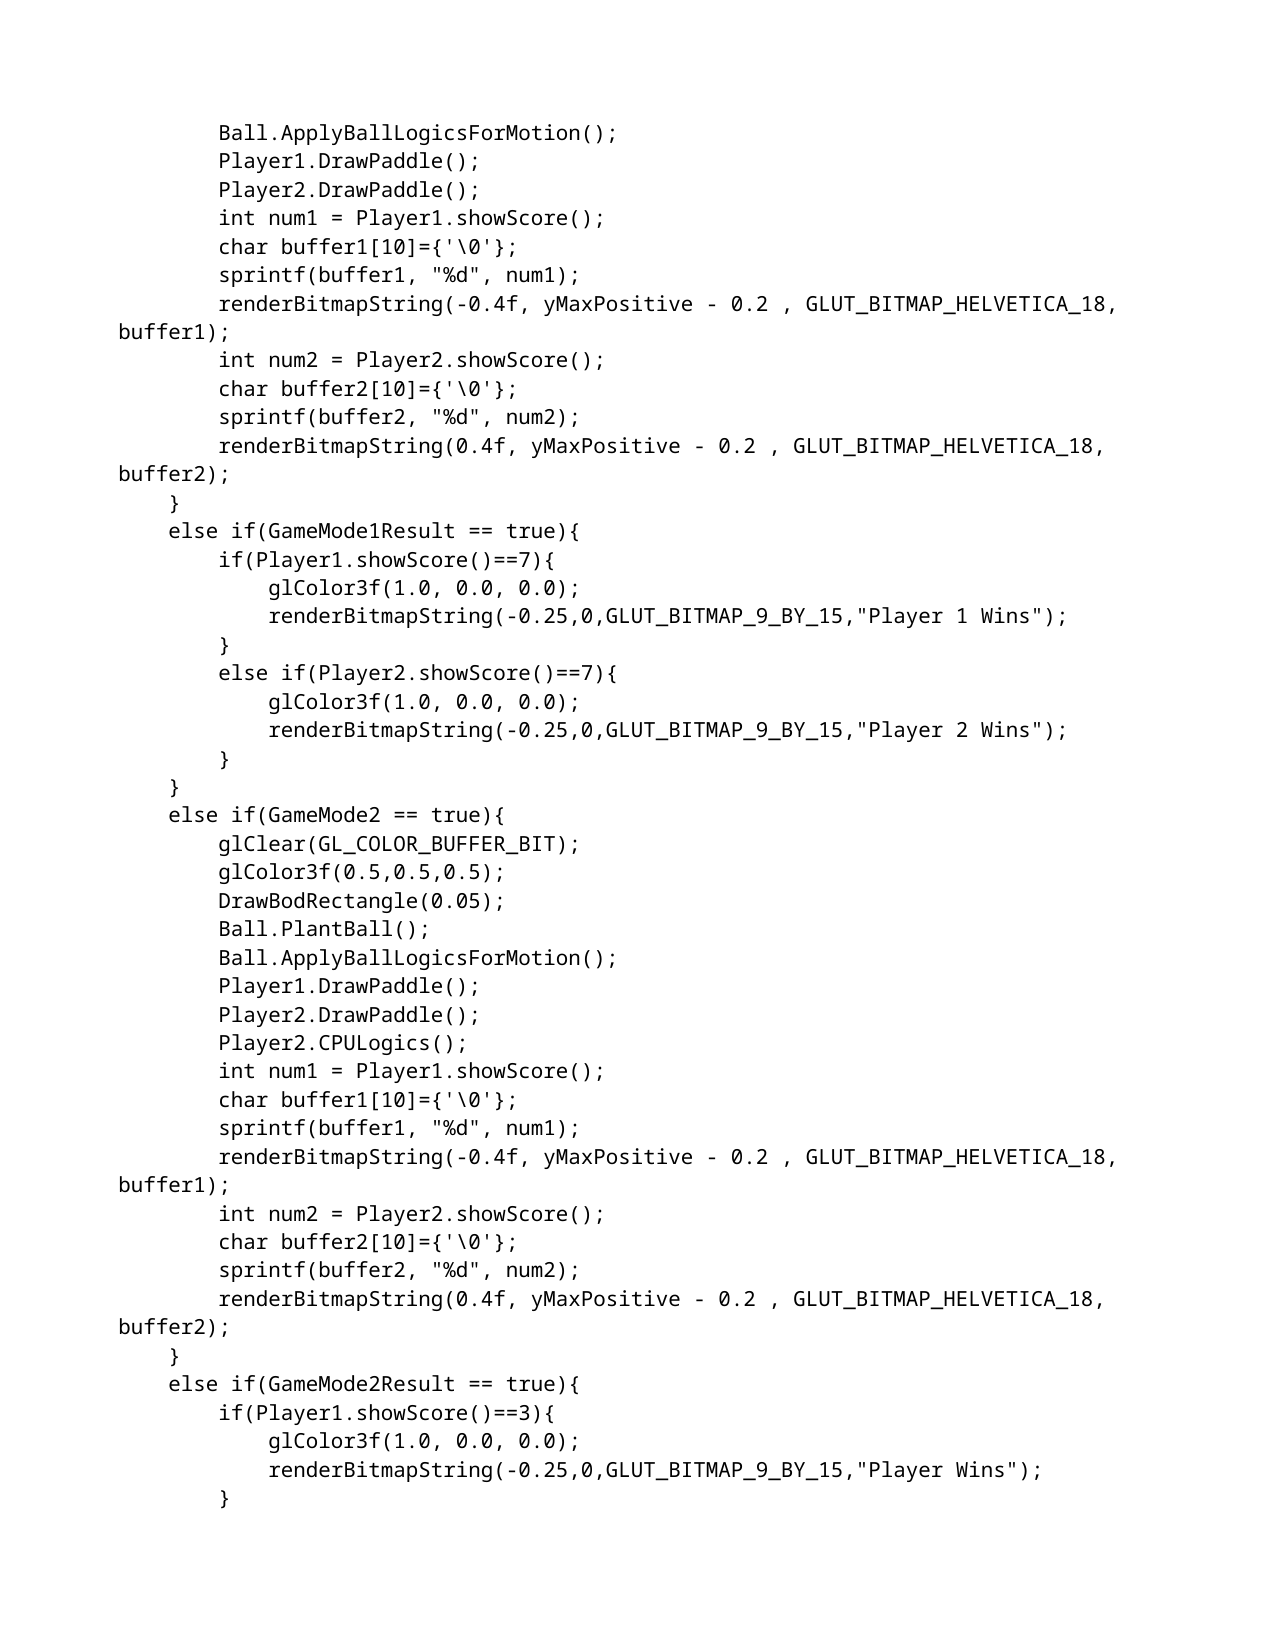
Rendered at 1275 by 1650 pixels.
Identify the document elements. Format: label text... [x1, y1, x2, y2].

text sprintf(buffer1, "%d", num1); [118, 1113, 1157, 1142]
text DrawBodRectangle(0.05); [118, 886, 1157, 914]
text renderBitmapString(0.4f, yMaxPositive - 0.2 , GLUT_BITMAP_HELVETICA_18, buffer2); [118, 431, 1157, 488]
text char buffer2[10]={'\0'}; [118, 1227, 1157, 1256]
text sprintf(buffer2, "%d", num2); [118, 402, 1157, 431]
text int num1 = Player1.showScore(); [118, 1057, 1157, 1085]
text if(Player1.showScore()==7){ [118, 545, 1157, 573]
text } [118, 772, 1157, 801]
text else if(GameMode2Result == true){ [118, 1369, 1157, 1398]
text sprintf(buffer1, "%d", num1); [118, 260, 1157, 289]
text Player2.DrawPaddle(); [118, 1000, 1157, 1028]
text Player1.DrawPaddle(); [118, 147, 1157, 175]
text glColor3f(1.0, 0.0, 0.0); [118, 573, 1157, 602]
text int num1 = Player1.showScore(); [118, 203, 1157, 232]
text glColor3f(0.5,0.5,0.5); [118, 857, 1157, 886]
text Player1.DrawPaddle(); [118, 971, 1157, 1000]
text } [118, 630, 1157, 658]
text char buffer1[10]={'\0'}; [118, 232, 1157, 260]
text Ball.PlantBall(); [118, 914, 1157, 943]
text if(Player1.showScore()==3){ [118, 1398, 1157, 1426]
text int num2 = Player2.showScore(); [118, 1199, 1157, 1227]
text char buffer1[10]={'\0'}; [118, 1085, 1157, 1113]
text int num2 = Player2.showScore(); [118, 346, 1157, 374]
text } [118, 744, 1157, 772]
text } [118, 1483, 1157, 1512]
text renderBitmapString(-0.4f, yMaxPositive - 0.2 , GLUT_BITMAP_HELVETICA_18, buffer1); [118, 1142, 1157, 1199]
text glColor3f(1.0, 0.0, 0.0); [118, 1426, 1157, 1455]
text Ball.ApplyBallLogicsForMotion(); [118, 943, 1157, 971]
text renderBitmapString(0.4f, yMaxPositive - 0.2 , GLUT_BITMAP_HELVETICA_18, buffer2); [118, 1284, 1157, 1341]
text Player2.DrawPaddle(); [118, 175, 1157, 203]
text glClear(GL_COLOR_BUFFER_BIT); [118, 829, 1157, 857]
text else if(Player2.showScore()==7){ [118, 658, 1157, 687]
text renderBitmapString(-0.25,0,GLUT_BITMAP_9_BY_15,"Player 1 Wins"); [118, 602, 1157, 630]
text sprintf(buffer2, "%d", num2); [118, 1256, 1157, 1284]
text else if(GameMode2 == true){ [118, 801, 1157, 829]
text renderBitmapString(-0.25,0,GLUT_BITMAP_9_BY_15,"Player 2 Wins"); [118, 715, 1157, 744]
text char buffer2[10]={'\0'}; [118, 374, 1157, 402]
text renderBitmapString(-0.4f, yMaxPositive - 0.2 , GLUT_BITMAP_HELVETICA_18, buffer1); [118, 289, 1157, 346]
text glColor3f(1.0, 0.0, 0.0); [118, 687, 1157, 715]
text renderBitmapString(-0.25,0,GLUT_BITMAP_9_BY_15,"Player Wins"); [118, 1455, 1157, 1483]
text } [118, 1341, 1157, 1369]
text Player2.CPULogics(); [118, 1028, 1157, 1057]
text } [118, 488, 1157, 516]
text else if(GameMode1Result == true){ [118, 516, 1157, 545]
text Ball.ApplyBallLogicsForMotion(); [118, 118, 1157, 147]
